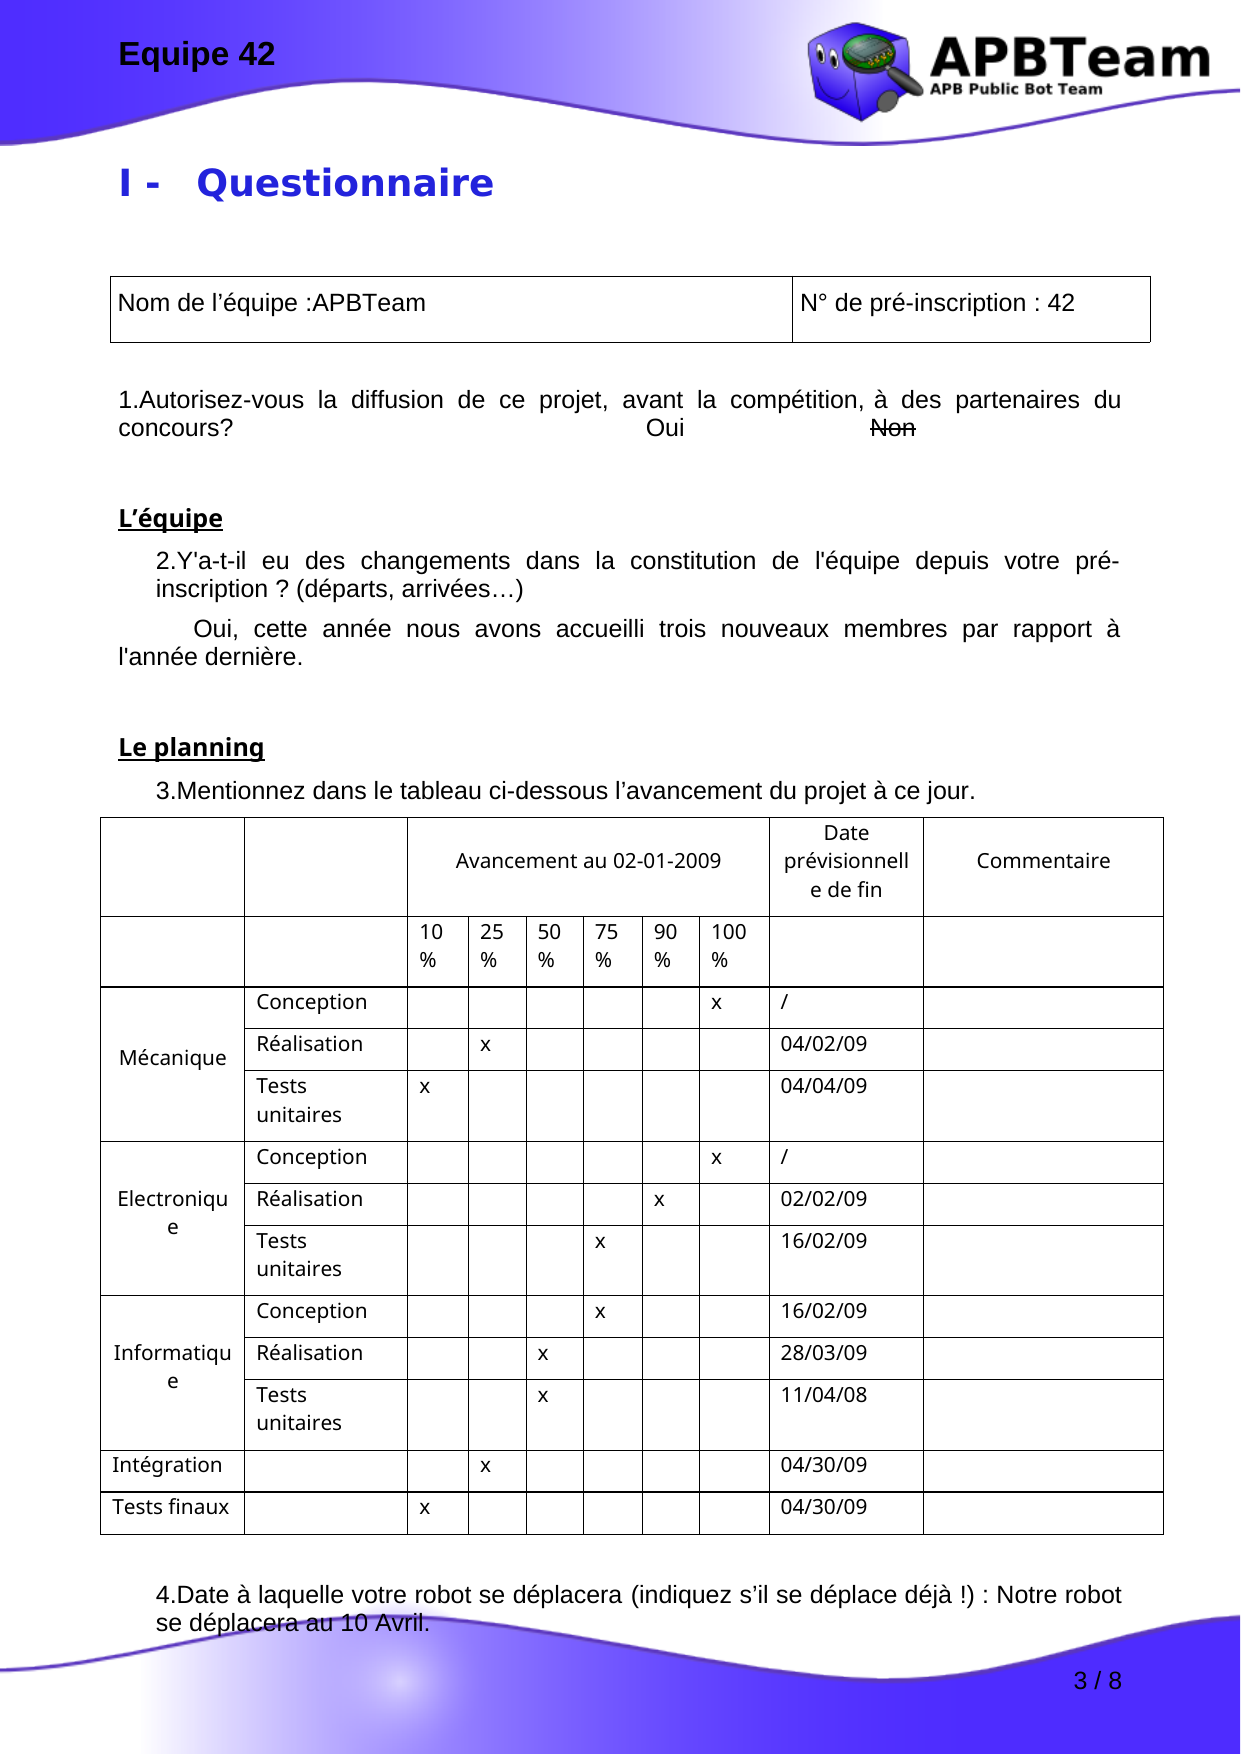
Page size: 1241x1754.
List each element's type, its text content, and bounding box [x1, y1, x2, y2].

table_header N° de pré-inscription : 42 [793, 277, 1150, 342]
table_cell [584, 1380, 642, 1449]
table_header Date prévisionnelle de fin [770, 818, 923, 916]
table_header / [770, 1142, 923, 1183]
table_cell Réalisation [245, 1338, 407, 1379]
table_cell [527, 1029, 583, 1070]
table_header Conception [245, 1142, 407, 1183]
table_header [469, 1142, 526, 1183]
table_cell [245, 1493, 407, 1533]
table_cell 04/04/09 [770, 1071, 923, 1141]
table_cell 28/03/09 [770, 1338, 923, 1379]
table_cell x [408, 1493, 468, 1533]
table_cell Réalisation [245, 1184, 407, 1225]
list Mentionnez dans le tableau ci-dessous l’avancement du projet à ce jour. [156, 777, 1122, 804]
table_cell [527, 1493, 583, 1533]
table_cell 02/04/09 [770, 1029, 923, 1070]
text Le planning [118, 730, 1122, 764]
table_cell 90% [643, 917, 699, 986]
table_cell [527, 1184, 583, 1225]
table_cell 10% [408, 917, 468, 986]
table_cell x [408, 1071, 468, 1141]
table_cell [584, 1029, 642, 1070]
table_header x [584, 1296, 642, 1337]
picture [0, 0, 1241, 146]
table_header Nom de l’équipe :APBTeam [111, 277, 792, 342]
table_cell Tests finaux [101, 1493, 244, 1533]
table_cell Electronique [101, 1142, 244, 1295]
list Y'a-t-il eu des changements dans la constitution de l'équipe depuis votre pré-inscription ? (départs, arrivées…) [156, 547, 1122, 603]
table_cell [643, 1493, 699, 1533]
table_cell [408, 1226, 468, 1295]
table_header [584, 988, 642, 1028]
table_header [924, 1142, 1163, 1183]
table_cell [700, 1226, 769, 1295]
table_cell [924, 1493, 1163, 1533]
table_header [924, 1296, 1163, 1337]
table_header [245, 818, 407, 916]
table_header [527, 1296, 583, 1337]
table_header [924, 988, 1163, 1028]
table_cell [700, 1029, 769, 1070]
table_cell Informatique [101, 1296, 244, 1449]
table_header Avancement au 02-01-2009 [408, 818, 769, 916]
table_cell [770, 917, 923, 986]
table_cell [700, 1071, 769, 1141]
table_cell [643, 1380, 699, 1449]
table_header Commentaire [924, 818, 1163, 916]
table_cell [643, 1338, 699, 1379]
table_cell [469, 1380, 526, 1449]
table_cell [527, 1071, 583, 1141]
table_cell 75% [584, 917, 642, 986]
table_header [408, 1142, 468, 1183]
table_cell [245, 1451, 407, 1491]
table_cell [643, 1226, 699, 1295]
table_cell [408, 1338, 468, 1379]
table_header [527, 1142, 583, 1183]
table_header Conception [245, 1296, 407, 1337]
table_cell [584, 1451, 642, 1491]
text Oui, cette année nous avons accueilli trois nouveaux membres par rapport à l'année dernière. [118, 615, 1122, 671]
list Autorisez-vous la diffusion de ce projet, avant la compétition, à des partenaires du concours? Oui Non [118, 385, 1122, 441]
table_cell Tests unitaires [245, 1226, 407, 1295]
table_cell [643, 1071, 699, 1141]
table_header x [700, 1142, 769, 1183]
table_cell [469, 1226, 526, 1295]
table_cell 30/04/09 [770, 1493, 923, 1533]
table_cell [527, 1226, 583, 1295]
table_cell [924, 1451, 1163, 1491]
table_cell 30/04/09 [770, 1451, 923, 1491]
table_header / [770, 988, 923, 1028]
table_header Conception [245, 988, 407, 1028]
table_cell [408, 1184, 468, 1225]
table_cell [584, 1184, 642, 1225]
table_header [584, 1142, 642, 1183]
table_cell x [527, 1338, 583, 1379]
table_cell [584, 1071, 642, 1141]
table_header [469, 988, 526, 1028]
table_cell x [584, 1226, 642, 1295]
table_header [408, 988, 468, 1028]
table_cell [924, 1338, 1163, 1379]
text L’équipe [118, 500, 1122, 534]
table_header [643, 988, 699, 1028]
table_cell 100% [700, 917, 769, 986]
table_cell [700, 1493, 769, 1533]
table_cell [700, 1451, 769, 1491]
table_cell 02/02/09 [770, 1184, 923, 1225]
table_cell [643, 1451, 699, 1491]
table_cell [469, 1493, 526, 1533]
table_cell [700, 1338, 769, 1379]
table_cell Mécanique [101, 988, 244, 1141]
table_header 16/02/09 [770, 1296, 923, 1337]
table_cell [408, 1029, 468, 1070]
table_header [643, 1142, 699, 1183]
table_cell [469, 1184, 526, 1225]
table_header [700, 1296, 769, 1337]
table_cell [924, 1226, 1163, 1295]
picture [0, 1599, 1241, 1754]
table_cell [527, 1451, 583, 1491]
table_header x [700, 988, 769, 1028]
table_cell x [643, 1184, 699, 1225]
table_cell [700, 1380, 769, 1449]
table_cell 16/02/09 [770, 1226, 923, 1295]
table_cell [469, 1338, 526, 1379]
table_cell [469, 1071, 526, 1141]
table_cell [245, 917, 407, 986]
table_cell [924, 917, 1163, 986]
table_cell 11/04/08 [770, 1380, 923, 1449]
table_cell 25% [469, 917, 526, 986]
list Date à laquelle votre robot se déplacera (indiquez s’il se déplace déjà !) : Notre robot se déplacera au 10 Avril. [156, 1581, 1122, 1599]
table_header [527, 988, 583, 1028]
table_cell x [469, 1451, 526, 1491]
table_cell [924, 1071, 1163, 1141]
table_header [101, 818, 244, 916]
table_cell [924, 1029, 1163, 1070]
table_header [469, 1296, 526, 1337]
table_cell [584, 1338, 642, 1379]
table_cell [643, 1029, 699, 1070]
table_cell 50% [527, 917, 583, 986]
table_cell x [527, 1380, 583, 1449]
table_cell [101, 917, 244, 986]
table_cell Réalisation [245, 1029, 407, 1070]
table_cell Tests unitaires [245, 1071, 407, 1141]
table_cell [700, 1184, 769, 1225]
table_cell x [469, 1029, 526, 1070]
subtitle Questionnaire [118, 161, 1122, 205]
table_cell [924, 1380, 1163, 1449]
table_cell [584, 1493, 642, 1533]
table_header [643, 1296, 699, 1337]
table_cell [408, 1380, 468, 1449]
table_header [408, 1296, 468, 1337]
table_cell [924, 1184, 1163, 1225]
table_cell Intégration [101, 1451, 244, 1491]
table_cell Tests unitaires [245, 1380, 407, 1449]
table_cell [408, 1451, 468, 1491]
